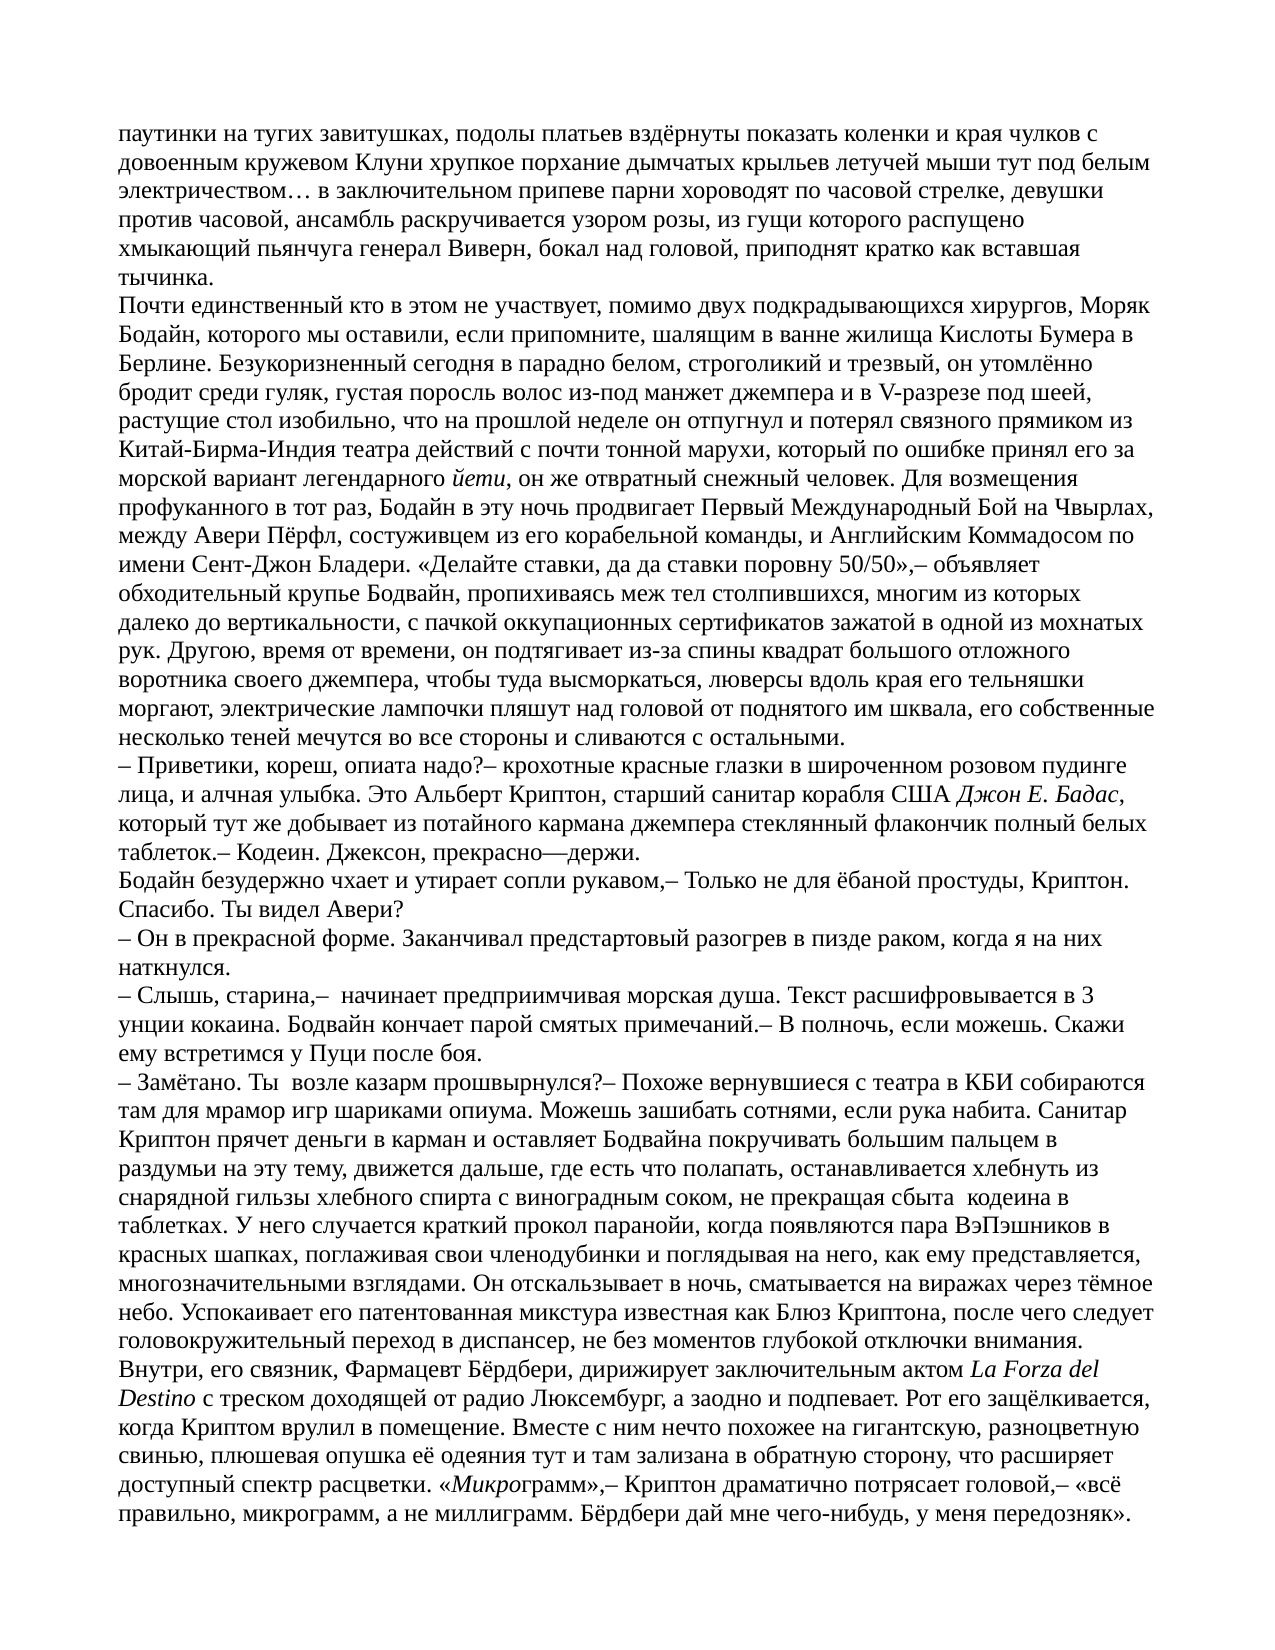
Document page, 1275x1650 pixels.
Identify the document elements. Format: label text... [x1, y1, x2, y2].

text Внутри, его связник, Фармацевт Бёрдбери, дирижирует заключительным актом La Forza del Destino с треском доходящей от радио Люксембург, а заодно и подпевает. Рот его защёлкивается, когда Криптом врулил в помещение. Вместе с ним нечто похожее на гигантскую, разноцветную свинью, плюшевая опушка её одеяния тут и там зализана в обратную сторону, что расширяет доступный спектр расцветки. «Микрограмм»,– Криптон драматично потрясает головой,– «всё правильно, микрограмм, а не миллиграмм. Бёрдбери дай мне чего-нибудь, у меня передозняк». [118, 1354, 1157, 1527]
text Почти единственный кто в этом не участвует, помимо двух подкрадывающихся хирургов, Моряк Бодайн, которого мы оставили, если припомните, шалящим в ванне жилища Кислоты Бумера в Берлине. Безукоризненный сегодня в парадно белом, строголикий и трезвый, он утомлённо бродит среди гуляк, густая поросль волос из-под манжет джемпера и в V-разрезе под шеей, растущие стол изобильно, что на прошлой неделе он отпугнул и потерял связного прямиком из Китай-Бирма-Индия театра действий с почти тонной марухи, который по ошибке принял его за морской вариант легендарного йети, он же отвратный снежный человек. Для возмещения профуканного в тот раз, Бодайн в эту ночь продвигает Первый Международный Бой на Чвырлах, между Авери Пёрфл, состуживцем из его корабельной команды, и Английским Коммадосом по имени Сент-Джон Бладери. «Делайте ставки, да да ставки поровну 50/50»,– объявляет обходительный крупье Бодвайн, пропихиваясь меж тел столпившихся, многим из которых далеко до вертикальности, с пачкой оккупационных сертификатов зажатой в одной из мохнатых рук. Другою, время от времени, он подтягивает из-за спины квадрат большого отложного воротника своего джемпера, чтобы туда высморкаться, люверсы вдоль края его тельняшки моргают, электрические лампочки пляшут над головой от поднятого им шквала, его собственные несколько теней мечутся во все стороны и сливаются с остальными. [118, 291, 1157, 751]
text – Приветики, кореш, опиата надо?– крохотные красные глазки в широченном розовом пудинге лица, и алчная улыбка. Это Альберт Криптон, старший санитар корабля США Джон Е. Бадас, который тут же добывает из потайного кармана джемпера стеклянный флакончик полный белых таблеток.– Кодеин. Джексон, прекрасно—держи. [118, 751, 1157, 866]
text паутинки на тугих завитушках, подолы платьев вздёрнуты показать коленки и края чулков с довоенным кружевом Клуни хрупкое порхание дымчатых крыльев летучей мыши тут под белым электричеством… в заключительном припеве парни хороводят по часовой стрелке, девушки против часовой, ансамбль раскручивается узором розы, из гущи которого распущено хмыкающий пьянчуга генерал Виверн, бокал над головой, приподнят кратко как вставшая тычинка. [118, 118, 1157, 291]
text – Слышь, старина,– начинает предприимчивая морская душа. Текст расшифровывается в 3 унции кокаина. Бодвайн кончает парой смятых примечаний.– В полночь, если можешь. Скажи ему встретимся у Пуци после боя. [118, 981, 1157, 1067]
text – Замётано. Ты возле казарм прошвырнулся?– Похоже вернувшиеся с театра в КБИ собираются там для мрамор игр шариками опиума. Можешь зашибать сотнями, если рука набита. Санитар Криптон прячет деньги в карман и оставляет Бодвайна покручивать большим пальцем в раздумьи на эту тему, движется дальше, где есть что полапать, останавливается хлебнуть из снарядной гильзы хлебного спирта с виноградным соком, не прекращая сбыта кодеина в таблетках. У него случается краткий прокол паранойи, когда появляются пара ВэПэшников в красных шапках, поглаживая свои членодубинки и поглядывая на него, как ему представляется, многозначительными взглядами. Он отскальзывает в ночь, сматывается на виражах через тёмное небо. Успокаивает его патентованная микстура известная как Блюз Криптона, после чего следует головокружительный переход в диспансер, не без моментов глубокой отключки внимания. [118, 1067, 1157, 1354]
text – Он в прекрасной форме. Заканчивал предстартовый разогрев в пизде раком, когда я на них наткнулся. [118, 923, 1157, 981]
text Бодайн безудержно чхает и утирает сопли рукавом,– Только не для ёбаной простуды, Криптон. Спасибо. Ты видел Авери? [118, 866, 1157, 923]
